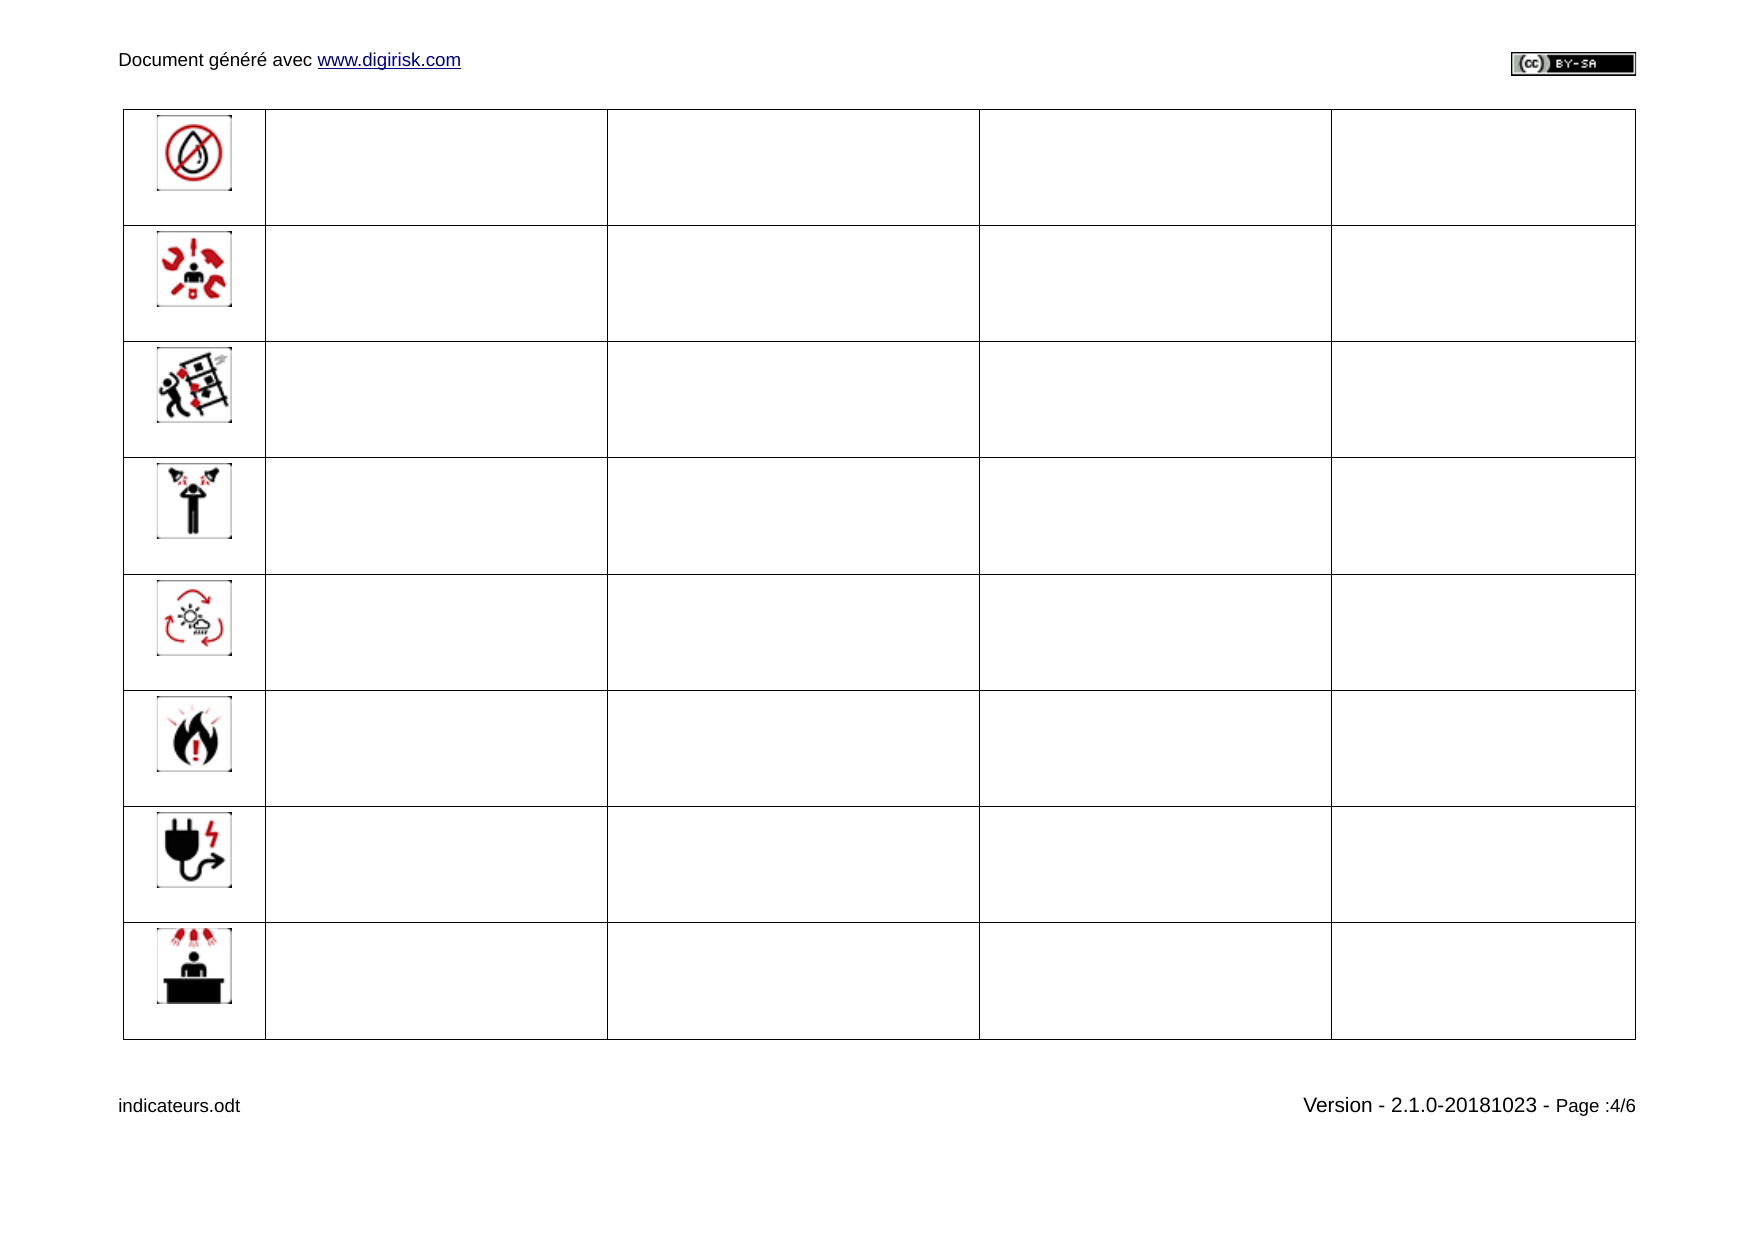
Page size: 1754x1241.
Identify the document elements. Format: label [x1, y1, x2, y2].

picture [156, 812, 232, 888]
table_cell [608, 342, 979, 457]
picture [1511, 52, 1637, 76]
table_cell [1332, 807, 1635, 922]
table_cell [608, 458, 979, 573]
table_cell [980, 458, 1331, 573]
picture [156, 115, 232, 191]
table_cell [608, 575, 979, 690]
table_cell [124, 923, 265, 1038]
table_cell [1332, 226, 1635, 341]
table_cell [608, 807, 979, 922]
table_cell [266, 575, 607, 690]
table_cell [608, 691, 979, 806]
table_cell [1332, 923, 1635, 1038]
table_cell [266, 110, 607, 225]
table_cell [608, 226, 979, 341]
table_cell [1332, 342, 1635, 457]
table_cell [1332, 458, 1635, 573]
table_cell [980, 575, 1331, 690]
table_cell [124, 575, 265, 690]
table_cell [980, 110, 1331, 225]
picture [156, 347, 232, 423]
table_cell [124, 807, 265, 922]
table_cell [980, 691, 1331, 806]
table_cell [124, 226, 265, 341]
table_cell [1332, 110, 1635, 225]
picture [156, 928, 232, 1004]
picture [156, 696, 232, 772]
table_cell [608, 923, 979, 1038]
picture [156, 463, 232, 539]
table_cell [124, 458, 265, 573]
table_cell [266, 807, 607, 922]
table_cell [266, 691, 607, 806]
table_cell [1332, 691, 1635, 806]
table_cell [266, 342, 607, 457]
table_cell [980, 807, 1331, 922]
table_cell [980, 923, 1331, 1038]
table_cell [266, 226, 607, 341]
picture [156, 580, 232, 656]
table_cell [124, 691, 265, 806]
table_cell [608, 110, 979, 225]
table_cell [266, 458, 607, 573]
picture [156, 231, 232, 307]
table_cell [124, 342, 265, 457]
table_cell [124, 110, 265, 225]
table_cell [980, 226, 1331, 341]
table_cell [266, 923, 607, 1038]
table_cell [1332, 575, 1635, 690]
table_cell [980, 342, 1331, 457]
